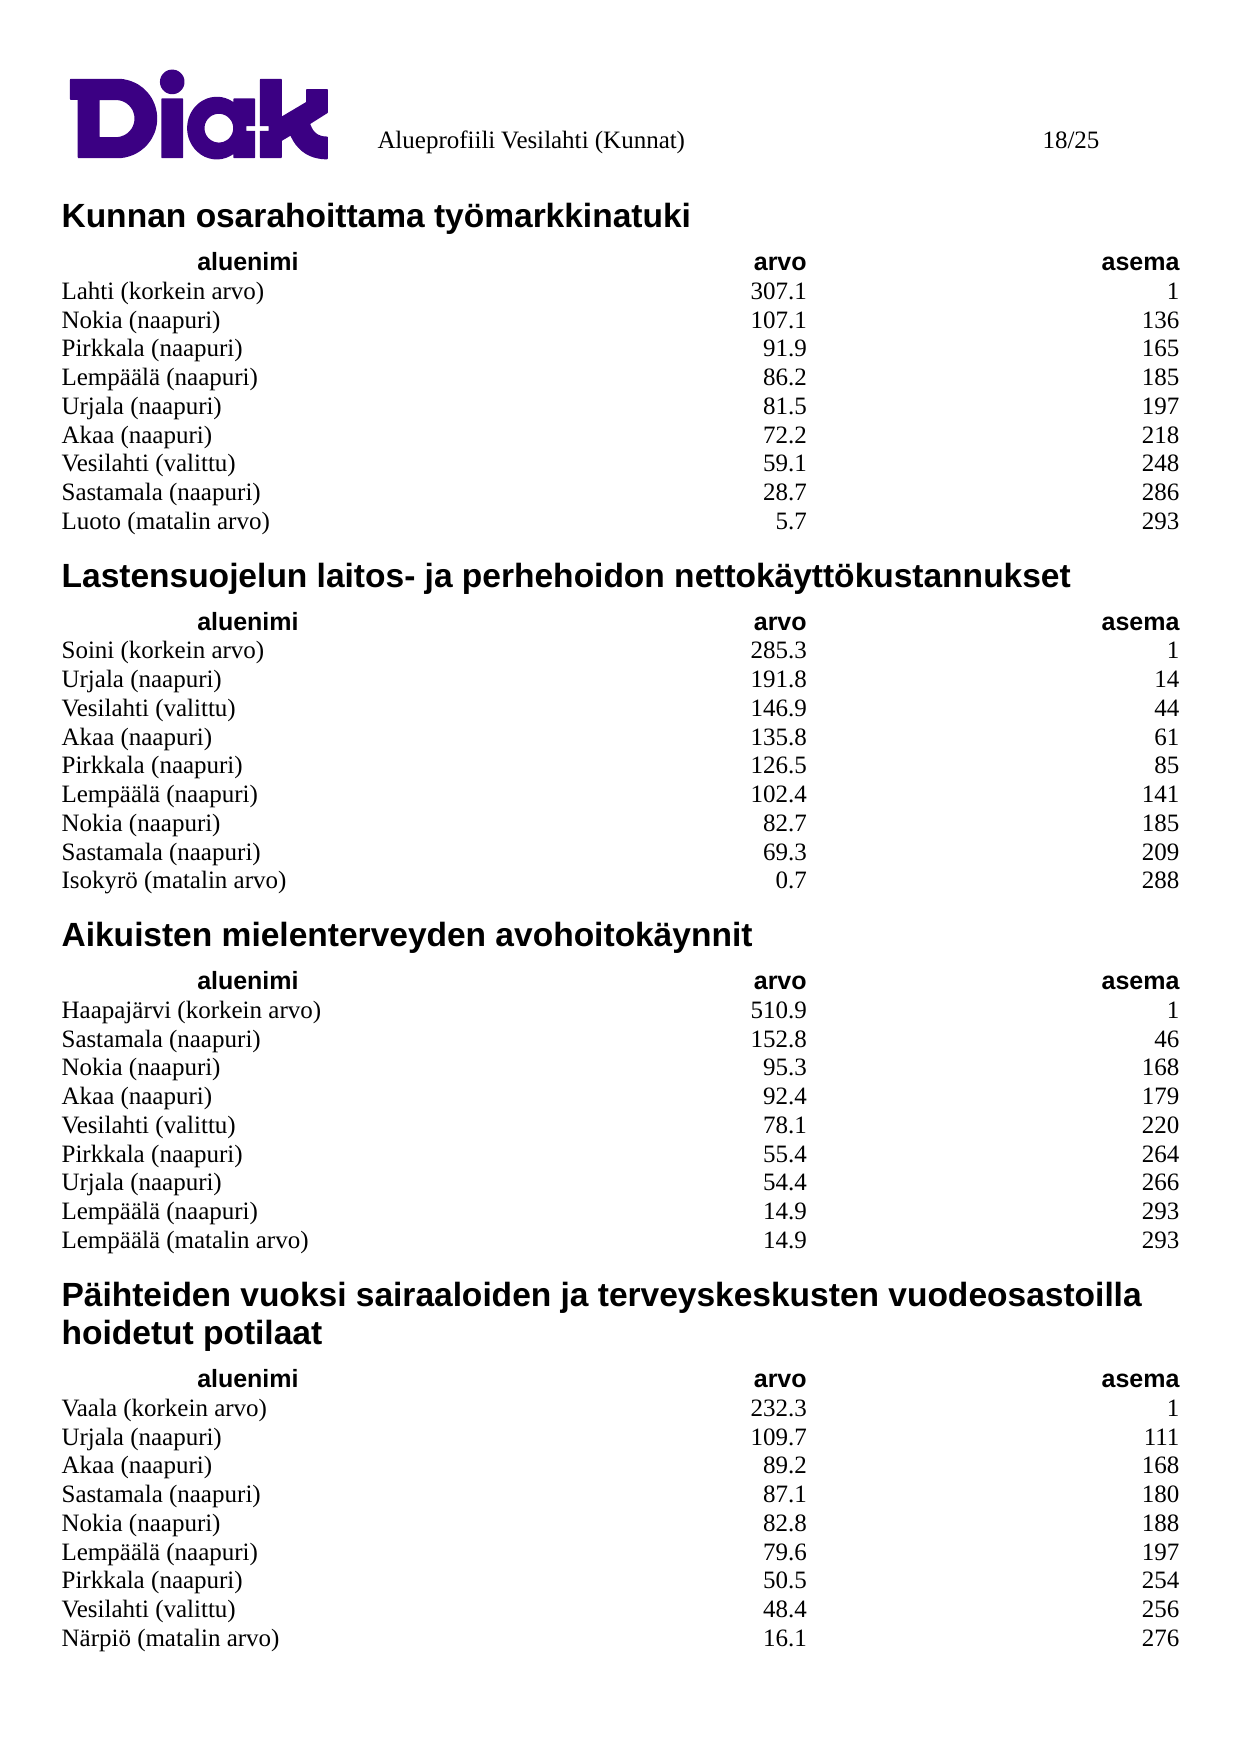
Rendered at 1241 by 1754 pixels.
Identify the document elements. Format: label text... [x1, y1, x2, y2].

table_cell Akaa (naapuri) [61, 1451, 434, 1479]
table_cell 111 [806, 1422, 1179, 1451]
table_cell Pirkkala (naapuri) [61, 1566, 434, 1594]
table_cell Isokyrö (matalin arvo) [61, 866, 434, 894]
table_cell 254 [806, 1566, 1179, 1594]
table_cell 46 [806, 1024, 1179, 1052]
table_cell Närpiö (matalin arvo) [61, 1623, 434, 1652]
table_cell Pirkkala (naapuri) [61, 334, 434, 362]
table_cell Sastamala (naapuri) [61, 1479, 434, 1508]
table_cell 28.7 [434, 477, 806, 506]
table_header arvo [434, 966, 806, 995]
table_cell Sastamala (naapuri) [61, 1024, 434, 1052]
table_header arvo [434, 607, 806, 636]
table_cell 109.7 [434, 1422, 806, 1451]
subtitle Päihteiden vuoksi sairaaloiden ja terveyskeskusten vuodeosastoilla hoidetut potilaat [61, 1274, 1179, 1352]
table_cell Lempäälä (naapuri) [61, 779, 434, 808]
table_cell 197 [806, 1537, 1179, 1566]
table_cell 69.3 [434, 837, 806, 866]
table_cell 288 [806, 866, 1179, 894]
table_cell 87.1 [434, 1479, 806, 1508]
table_cell 135.8 [434, 722, 806, 751]
table_cell Pirkkala (naapuri) [61, 1139, 434, 1167]
table_cell 86.2 [434, 362, 806, 391]
table_cell 152.8 [434, 1024, 806, 1052]
table_cell 78.1 [434, 1110, 806, 1139]
table_cell 54.4 [434, 1168, 806, 1196]
table_header aluenimi [61, 966, 434, 995]
table_cell Akaa (naapuri) [61, 722, 434, 751]
table_cell Lempäälä (naapuri) [61, 362, 434, 391]
table_cell 55.4 [434, 1139, 806, 1167]
table_cell Sastamala (naapuri) [61, 477, 434, 506]
table_cell Vaala (korkein arvo) [61, 1393, 434, 1422]
table_cell Nokia (naapuri) [61, 808, 434, 837]
table_cell 89.2 [434, 1451, 806, 1479]
table_cell 141 [806, 779, 1179, 808]
subtitle Aikuisten mielenterveyden avohoitokäynnit [61, 915, 1179, 954]
table_cell 293 [806, 506, 1179, 535]
table_cell 188 [806, 1508, 1179, 1537]
table_cell 14.9 [434, 1225, 806, 1254]
table_cell 92.4 [434, 1081, 806, 1110]
table_cell 0.7 [434, 866, 806, 894]
table_cell 91.9 [434, 334, 806, 362]
table_header asema [806, 247, 1179, 276]
table_cell Lempäälä (naapuri) [61, 1196, 434, 1225]
table_cell Luoto (matalin arvo) [61, 506, 434, 535]
table_cell 5.7 [434, 506, 806, 535]
table_cell Vesilahti (valittu) [61, 693, 434, 722]
table_cell 16.1 [434, 1623, 806, 1652]
subtitle Kunnan osarahoittama työmarkkinatuki [61, 196, 1179, 235]
table_cell 218 [806, 420, 1179, 448]
table_cell 191.8 [434, 664, 806, 693]
table_cell 168 [806, 1053, 1179, 1081]
table_cell 276 [806, 1623, 1179, 1652]
table_cell 44 [806, 693, 1179, 722]
table_cell 256 [806, 1594, 1179, 1623]
table_cell 14 [806, 664, 1179, 693]
table_cell 185 [806, 808, 1179, 837]
table_cell Vesilahti (valittu) [61, 1594, 434, 1623]
table_cell 248 [806, 449, 1179, 477]
table_cell 72.2 [434, 420, 806, 448]
table_cell 14.9 [434, 1196, 806, 1225]
table_cell Vesilahti (valittu) [61, 449, 434, 477]
table_cell Nokia (naapuri) [61, 1508, 434, 1537]
table_cell Nokia (naapuri) [61, 305, 434, 333]
table_cell 102.4 [434, 779, 806, 808]
table_cell 264 [806, 1139, 1179, 1167]
table_cell 1 [806, 636, 1179, 664]
table_cell 220 [806, 1110, 1179, 1139]
table_cell 232.3 [434, 1393, 806, 1422]
table_cell 81.5 [434, 391, 806, 420]
table_cell 293 [806, 1196, 1179, 1225]
table_cell 1 [806, 276, 1179, 305]
table_header aluenimi [61, 247, 434, 276]
table_header asema [806, 607, 1179, 636]
table_cell 165 [806, 334, 1179, 362]
table_cell 197 [806, 391, 1179, 420]
table_cell 209 [806, 837, 1179, 866]
table_header asema [806, 966, 1179, 995]
table_cell 510.9 [434, 995, 806, 1024]
table_header aluenimi [61, 607, 434, 636]
table_cell Pirkkala (naapuri) [61, 751, 434, 779]
table_cell 1 [806, 1393, 1179, 1422]
table_cell 180 [806, 1479, 1179, 1508]
table_cell 285.3 [434, 636, 806, 664]
table_cell 179 [806, 1081, 1179, 1110]
table_cell 48.4 [434, 1594, 806, 1623]
table_cell 185 [806, 362, 1179, 391]
table_cell 82.8 [434, 1508, 806, 1537]
table_cell Soini (korkein arvo) [61, 636, 434, 664]
table_cell Urjala (naapuri) [61, 664, 434, 693]
subtitle Lastensuojelun laitos- ja perhehoidon nettokäyttökustannukset [61, 556, 1179, 594]
table_cell 286 [806, 477, 1179, 506]
table_cell 136 [806, 305, 1179, 333]
table_cell 82.7 [434, 808, 806, 837]
table_cell 146.9 [434, 693, 806, 722]
table_cell Lahti (korkein arvo) [61, 276, 434, 305]
table_cell Urjala (naapuri) [61, 1168, 434, 1196]
table_cell Lempäälä (matalin arvo) [61, 1225, 434, 1254]
table_cell 95.3 [434, 1053, 806, 1081]
table_cell 85 [806, 751, 1179, 779]
table_cell Haapajärvi (korkein arvo) [61, 995, 434, 1024]
table_cell 107.1 [434, 305, 806, 333]
table_cell 50.5 [434, 1566, 806, 1594]
table_cell Akaa (naapuri) [61, 420, 434, 448]
table_cell Urjala (naapuri) [61, 391, 434, 420]
table_cell Nokia (naapuri) [61, 1053, 434, 1081]
table_cell 1 [806, 995, 1179, 1024]
table_header aluenimi [61, 1364, 434, 1393]
table_cell Sastamala (naapuri) [61, 837, 434, 866]
table_cell 79.6 [434, 1537, 806, 1566]
table_header asema [806, 1364, 1179, 1393]
table_cell Akaa (naapuri) [61, 1081, 434, 1110]
table_cell 59.1 [434, 449, 806, 477]
table_header arvo [434, 1364, 806, 1393]
table_cell 293 [806, 1225, 1179, 1254]
table_cell 307.1 [434, 276, 806, 305]
table_cell 266 [806, 1168, 1179, 1196]
table_cell Urjala (naapuri) [61, 1422, 434, 1451]
table_header arvo [434, 247, 806, 276]
table_cell 168 [806, 1451, 1179, 1479]
table_cell Lempäälä (naapuri) [61, 1537, 434, 1566]
table_cell 61 [806, 722, 1179, 751]
table_cell Vesilahti (valittu) [61, 1110, 434, 1139]
table_cell 126.5 [434, 751, 806, 779]
